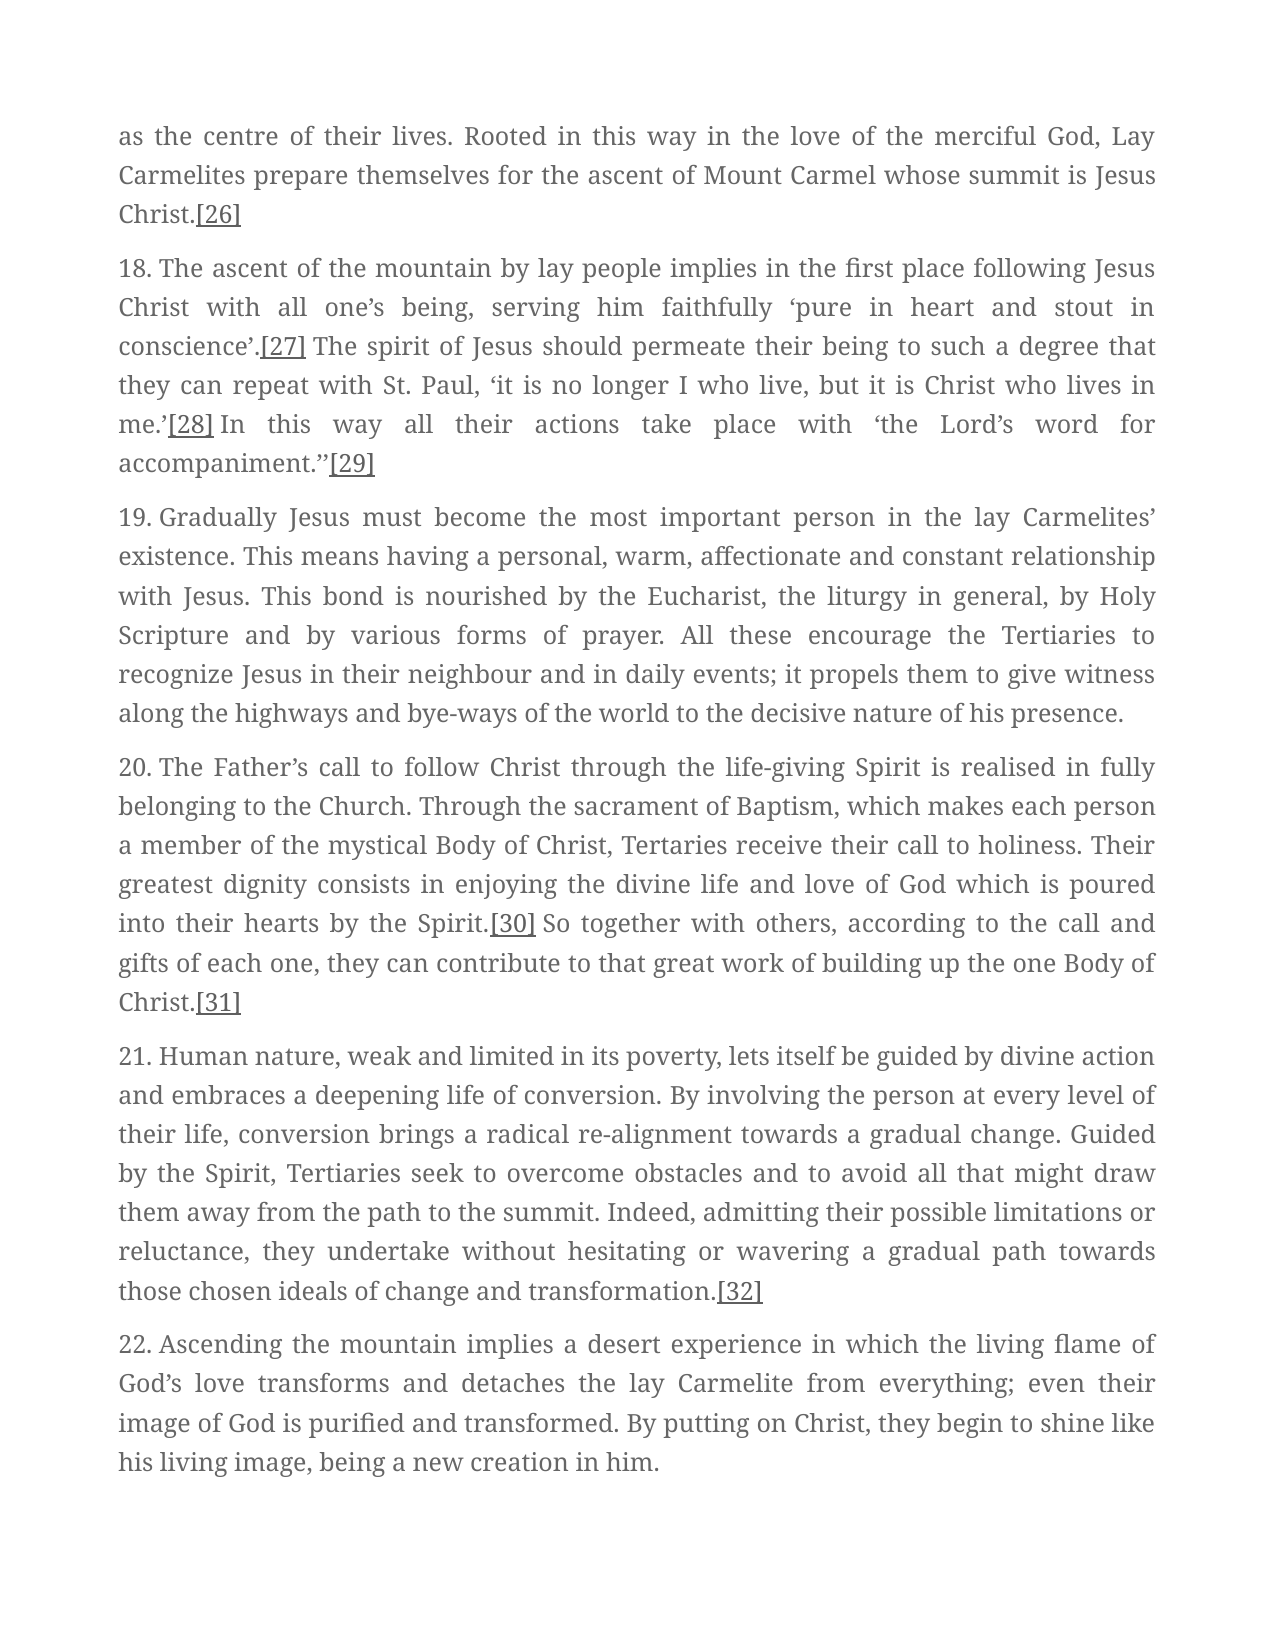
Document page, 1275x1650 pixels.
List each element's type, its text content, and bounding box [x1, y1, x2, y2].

text as the centre of their lives. Rooted in this way in the love of the merciful God, Lay Carmelites prepare themselves for the ascent of Mount Carmel whose summit is Jesus Christ.[26] [118, 118, 1157, 231]
text 21. Human nature, weak and limited in its poverty, lets itself be guided by divine action and embraces a deepening life of conversion. By involving the person at every level of their life, conversion brings a radical re-alignment towards a gradual change. Guided by the Spirit, Tertiaries seek to overcome obstacles and to avoid all that might draw them away from the path to the summit. Indeed, admitting their possible limitations or reluctance, they undertake without hesitating or wavering a gradual path towards those chosen ideals of change and transformation.[32] [118, 1038, 1157, 1307]
text 22. Ascending the mountain implies a desert experience in which the living flame of God’s love transforms and detaches the lay Carmelite from everything; even their image of God is purified and transformed. By putting on Christ, they begin to shine like his living image, being a new creation in him. [118, 1327, 1157, 1478]
text 18. The ascent of the mountain by lay people implies in the first place following Jesus Christ with all one’s being, serving him faithfully ‘pure in heart and stout in conscience’.[27] The spirit of Jesus should permeate their being to such a degree that they can repeat with St. Paul, ‘it is no longer I who live, but it is Christ who lives in me.’[28] In this way all their actions take place with ‘the Lord’s word for accompaniment.’’[29] [118, 250, 1157, 480]
text 20. The Father’s call to follow Christ through the life-giving Spirit is realised in fully belonging to the Church. Through the sacrament of Baptism, which makes each person a member of the mystical Body of Christ, Tertaries receive their call to holiness. Their greatest dignity consists in enjoying the divine life and love of God which is poured into their hearts by the Spirit.[30] So together with others, according to the call and gifts of each one, they can contribute to that great work of building up the one Body of Christ.[31] [118, 749, 1157, 1018]
text 19. Gradually Jesus must become the most important person in the lay Carmelites’ existence. This means having a personal, warm, affectionate and constant relationship with Jesus. This bond is nourished by the Eucharist, the liturgy in general, by Holy Scripture and by various forms of prayer. All these encourage the Tertiaries to recognize Jesus in their neighbour and in daily events; it propels them to give witness along the highways and bye-ways of the world to the decisive nature of his presence. [118, 500, 1157, 730]
